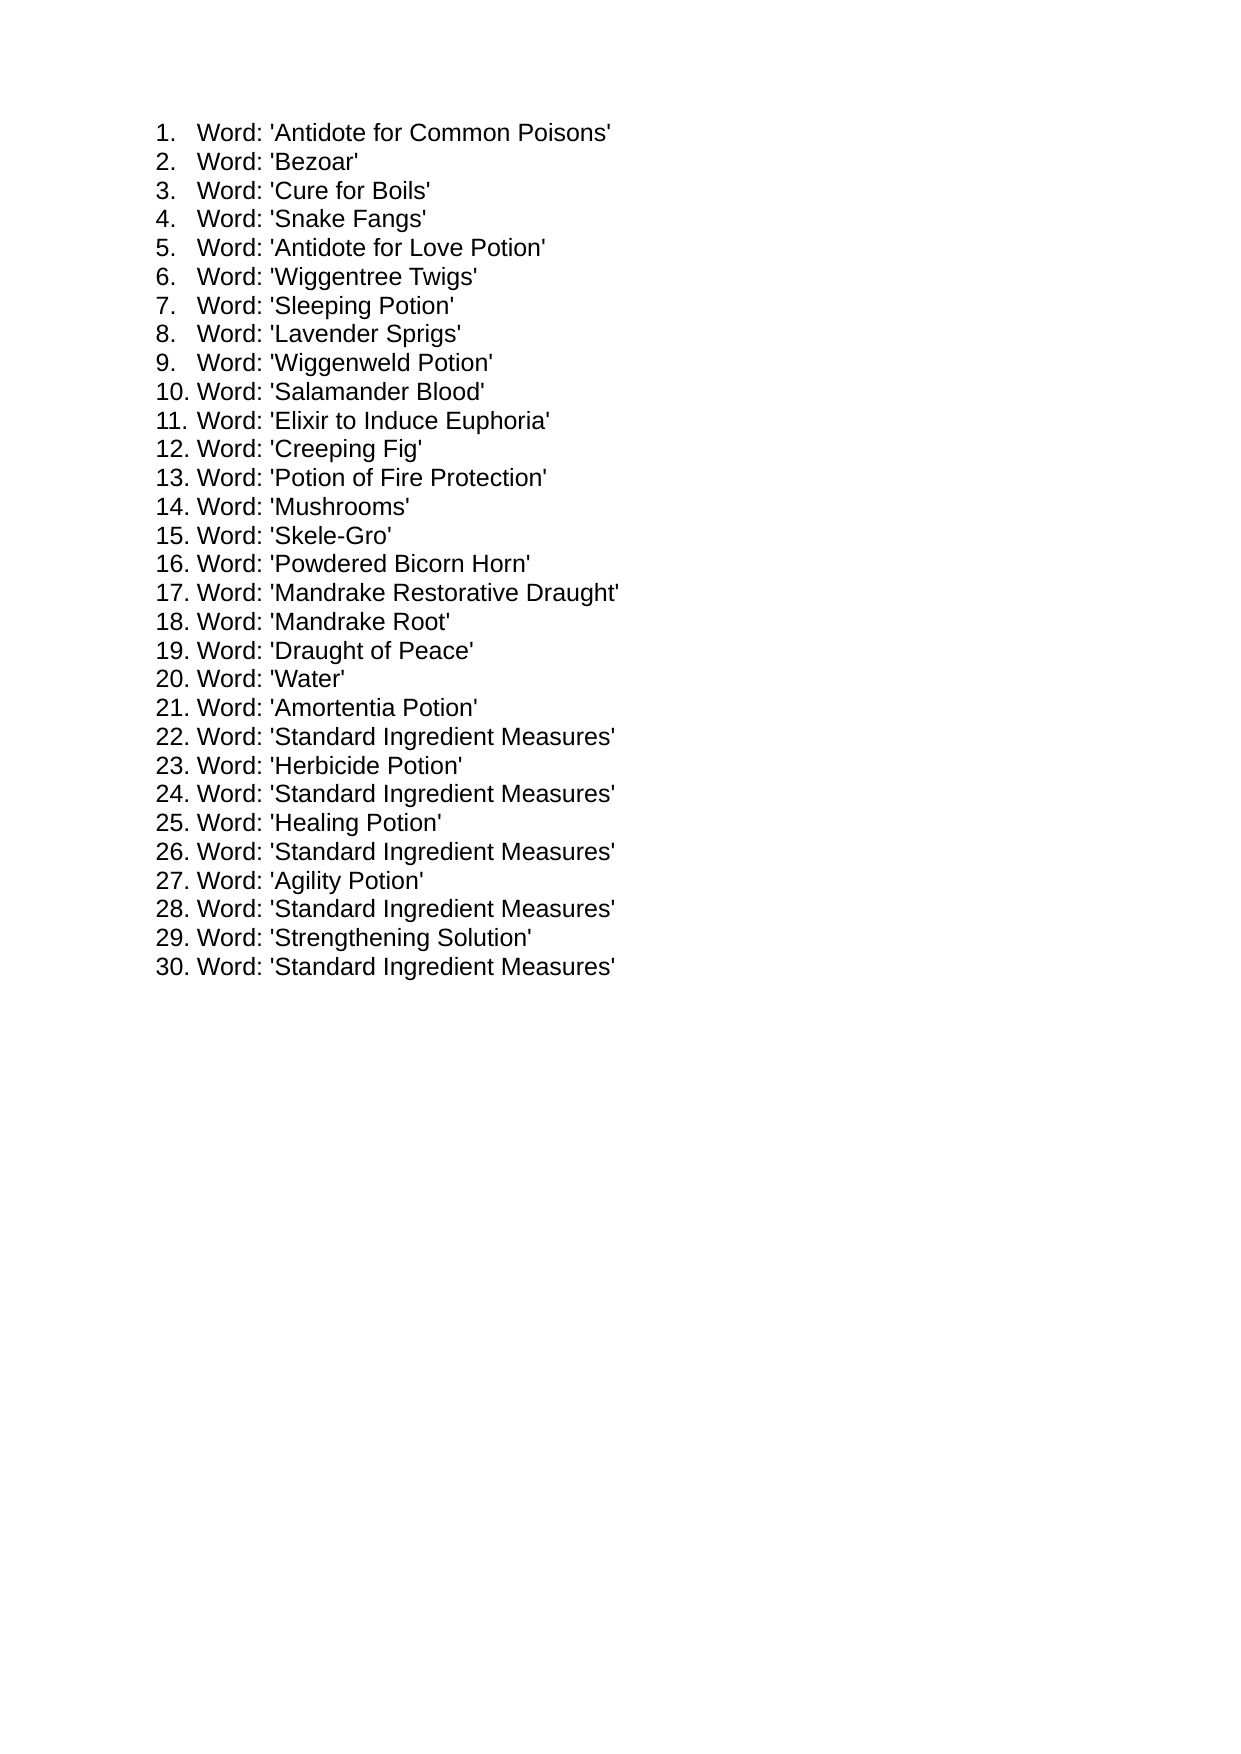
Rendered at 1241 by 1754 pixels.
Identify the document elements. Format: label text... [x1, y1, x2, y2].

list Word: 'Antidote for Love Potion' [155, 233, 1122, 262]
list Word: 'Snake Fangs' [155, 204, 1122, 233]
list Word: 'Water' [155, 664, 1122, 693]
list Word: 'Powdered Bicorn Horn' [155, 549, 1122, 578]
list Word: 'Standard Ingredient Measures' [155, 779, 1122, 808]
list Word: 'Elixir to Induce Euphoria' [155, 406, 1122, 434]
list Word: 'Strengthening Solution' [155, 923, 1122, 952]
list Word: 'Salamander Blood' [155, 377, 1122, 406]
list Word: 'Mandrake Root' [155, 607, 1122, 636]
list Word: 'Healing Potion' [155, 808, 1122, 837]
list Word: 'Standard Ingredient Measures' [155, 952, 1122, 981]
list Word: 'Sleeping Potion' [155, 291, 1122, 319]
list Word: 'Mushrooms' [155, 492, 1122, 521]
list Word: 'Standard Ingredient Measures' [155, 894, 1122, 923]
list Word: 'Herbicide Potion' [155, 751, 1122, 779]
list Word: 'Cure for Boils' [155, 176, 1122, 204]
list Word: 'Wiggentree Twigs' [155, 262, 1122, 291]
list Word: 'Antidote for Common Poisons' [155, 118, 1122, 147]
list Word: 'Bezoar' [155, 147, 1122, 176]
list Word: 'Draught of Peace' [155, 636, 1122, 664]
list Word: 'Wiggenweld Potion' [155, 348, 1122, 377]
list Word: 'Agility Potion' [155, 866, 1122, 894]
list Word: 'Mandrake Restorative Draught' [155, 578, 1122, 607]
list Word: 'Potion of Fire Protection' [155, 463, 1122, 492]
list Word: 'Lavender Sprigs' [155, 319, 1122, 348]
list Word: 'Creeping Fig' [155, 434, 1122, 463]
list Word: 'Standard Ingredient Measures' [155, 837, 1122, 866]
list Word: 'Amortentia Potion' [155, 693, 1122, 722]
list Word: 'Standard Ingredient Measures' [155, 722, 1122, 751]
list Word: 'Skele-Gro' [155, 521, 1122, 549]
